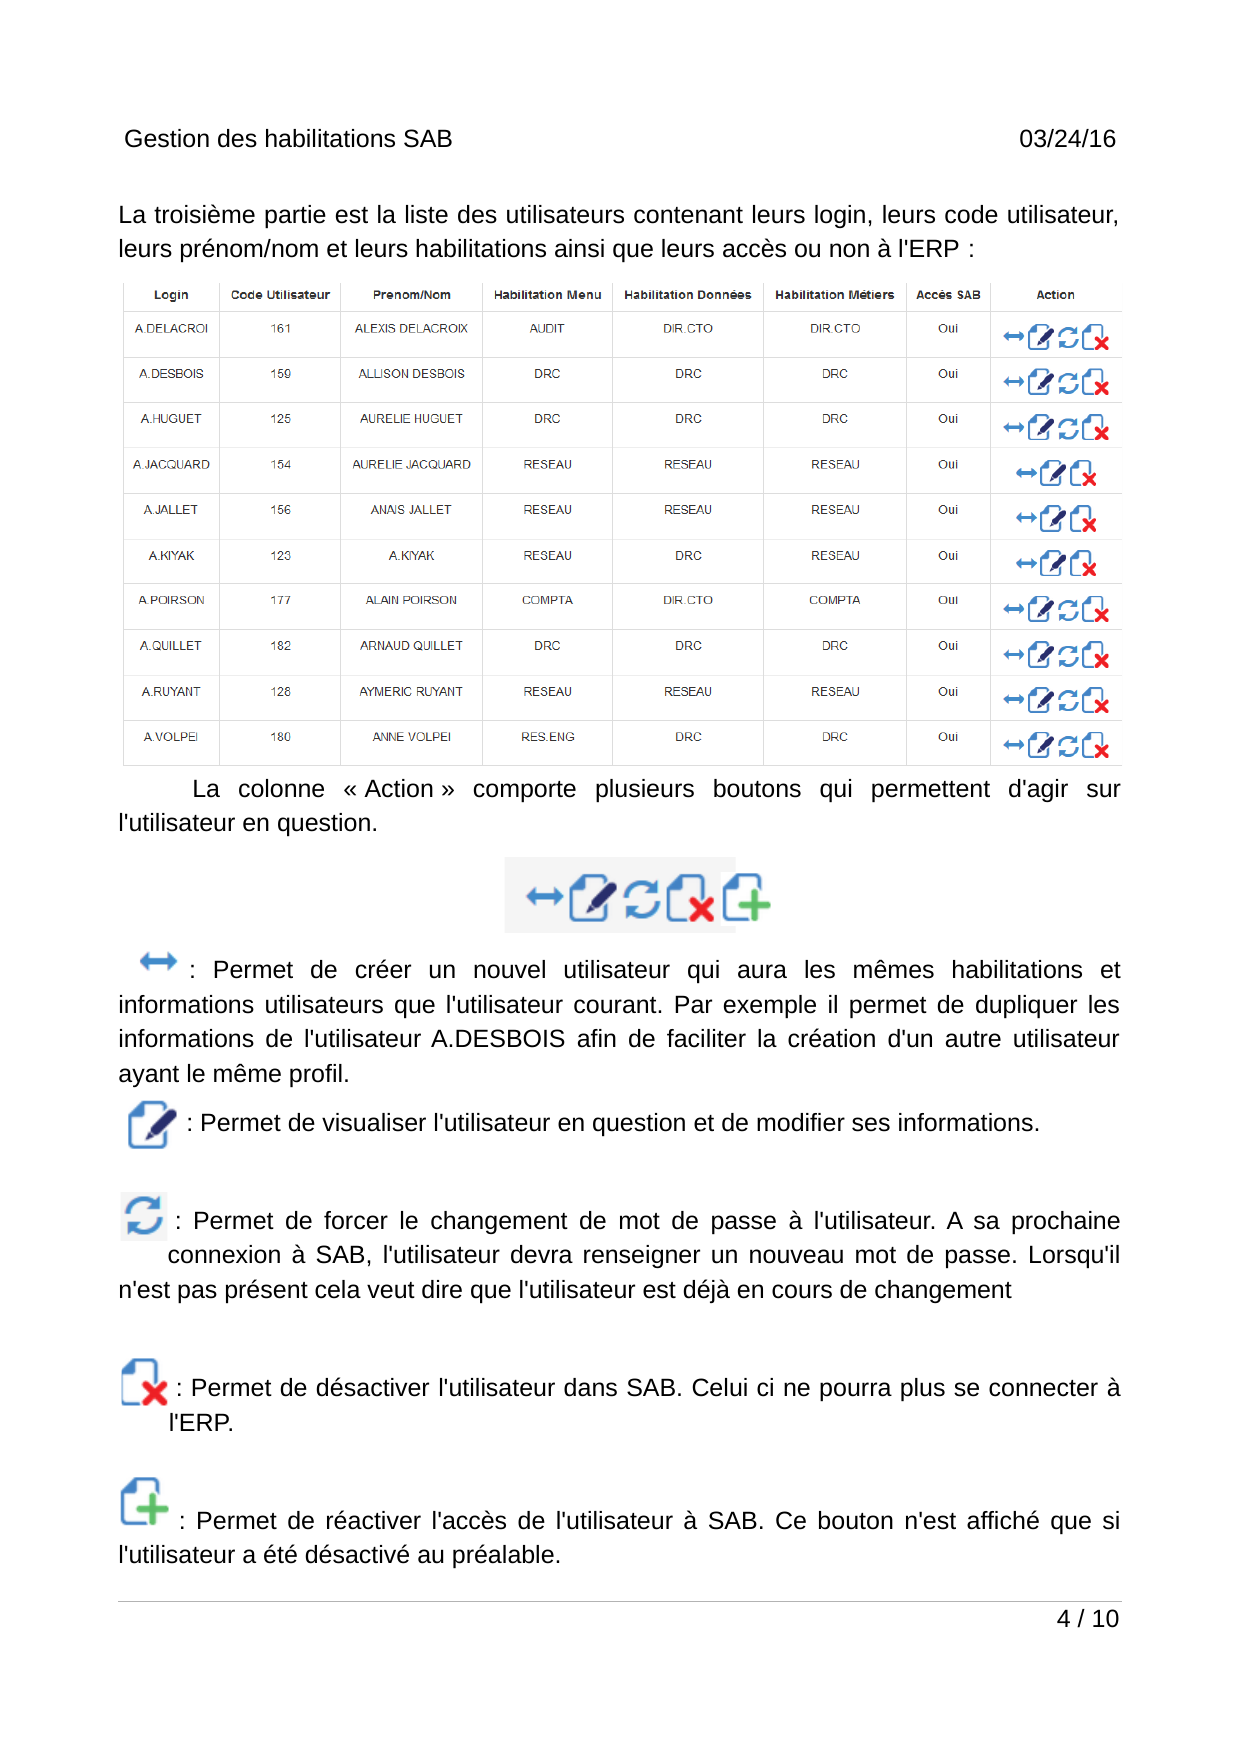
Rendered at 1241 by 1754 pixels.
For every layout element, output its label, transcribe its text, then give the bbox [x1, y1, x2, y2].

picture [118, 283, 1123, 768]
text : Permet de désactiver l'utilisateur dans SAB. Celui ci ne pourra plus se connecter à l'ERP. [118, 1373, 1122, 1436]
picture [127, 1098, 180, 1157]
text : Permet de réactiver l'accès de l'utilisateur à SAB. Ce bouton n'est affiché que si l'utilisateur a été désactivé au préalable. [118, 1506, 1122, 1569]
picture [121, 1354, 169, 1412]
picture [120, 1192, 168, 1241]
picture [504, 857, 774, 933]
text La troisième partie est la liste des utilisateurs contenant leurs login, leurs code utilisateur, leurs prénom/nom et leurs habilitations ainsi que leurs accès ou non à l'ERP : [118, 200, 1122, 263]
picture [118, 1476, 172, 1530]
picture [139, 945, 182, 987]
text La colonne « Action » comporte plusieurs boutons qui permettent d'agir sur l'utilisateur en question. [118, 768, 1122, 837]
text : Permet de forcer le changement de mot de passe à l'utilisateur. A sa prochaine connexion à SAB, l'utilisateur devra renseigner un nouveau mot de passe. Lorsqu'il n'est pas présent cela veut dire que l'utilisateur est déjà en cours de changement [118, 1206, 1122, 1304]
text : Permet de créer un nouvel utilisateur qui aura les mêmes habilitations et informations utilisateurs que l'utilisateur courant. Par exemple il permet de dupliquer les informations de l'utilisateur A.DESBOIS afin de faciliter la création d'un autre utilisateur ayant le même profil. [118, 955, 1122, 1087]
text : Permet de visualiser l'utilisateur en question et de modifier ses informations. [180, 1108, 1122, 1137]
